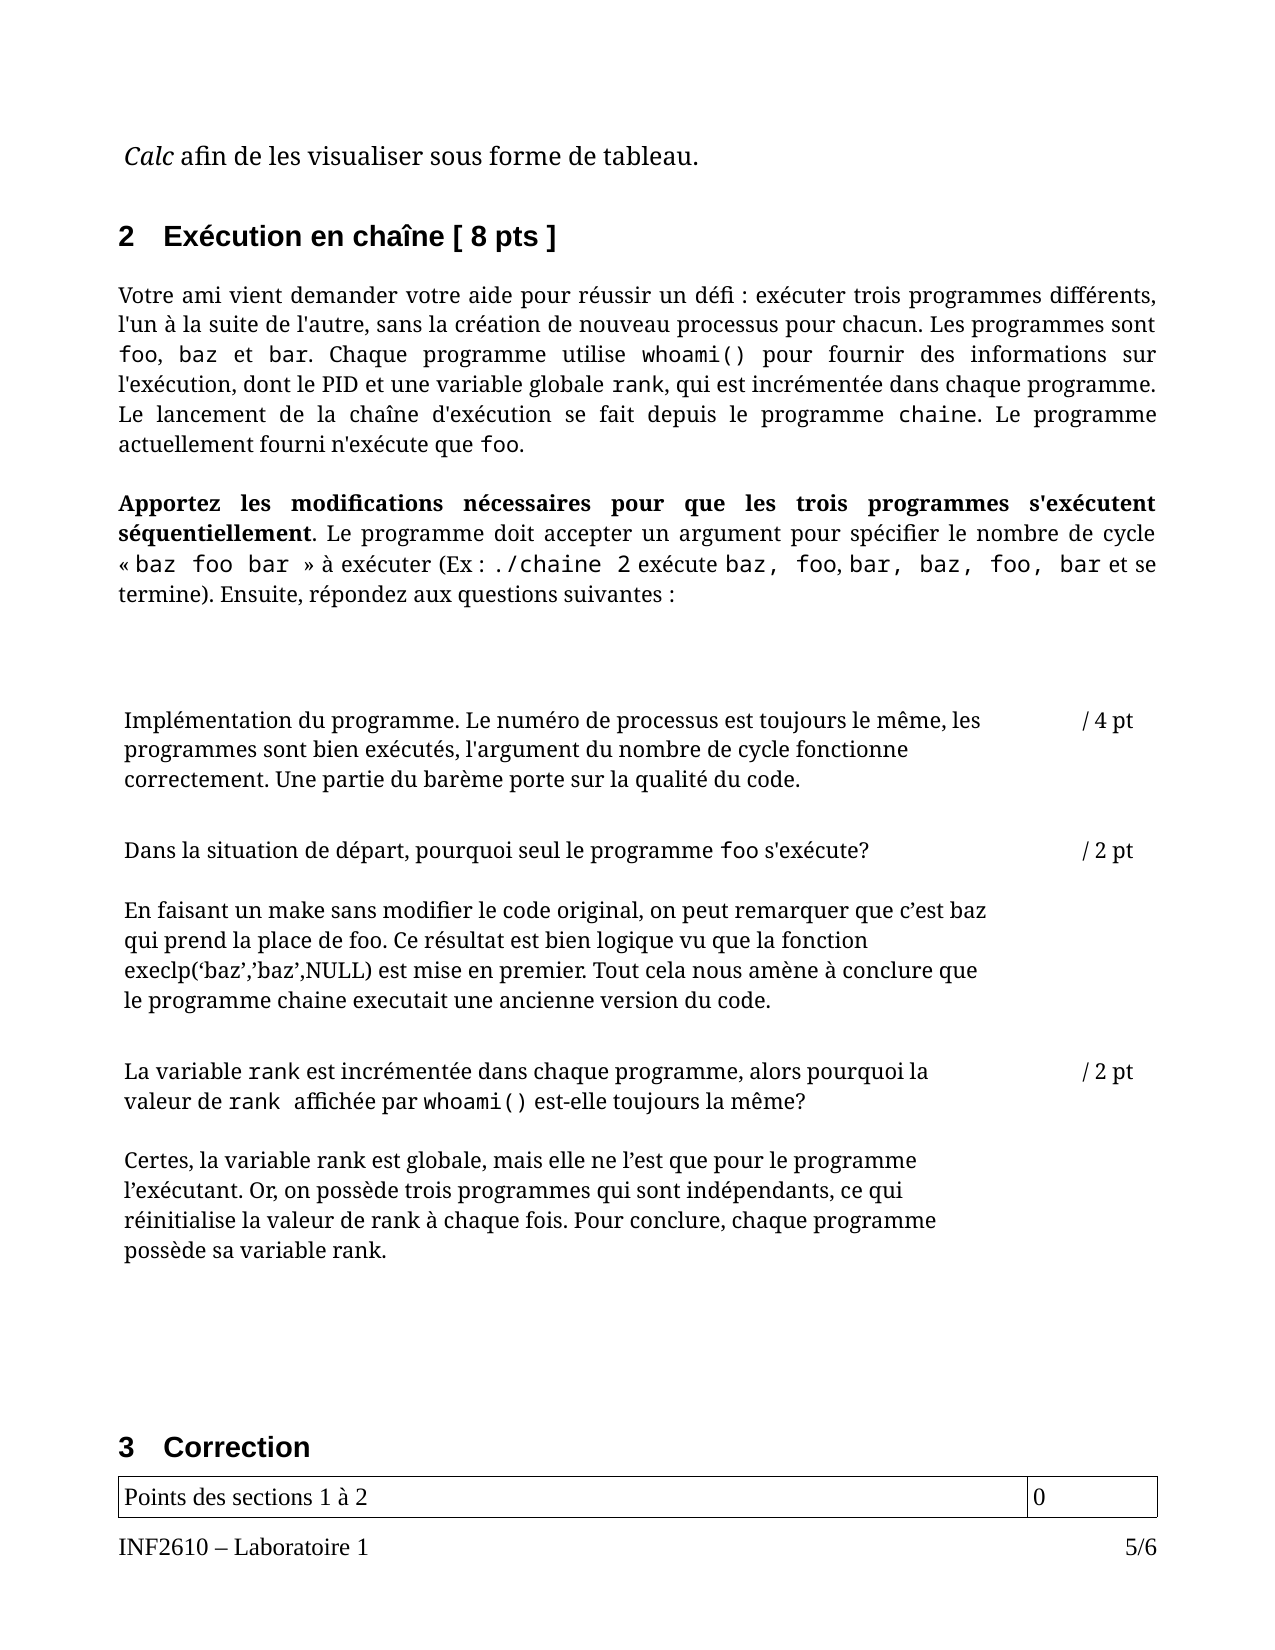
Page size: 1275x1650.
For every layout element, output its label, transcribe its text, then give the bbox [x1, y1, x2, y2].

text Votre ami vient demander votre aide pour réussir un défi : exécuter trois programmes différents, l'un à la suite de l'autre, sans la création de nouveau processus pour chacun. Les programmes sont foo, baz et bar. Chaque programme utilise whoami() pour fournir des informations sur l'exécution, dont le PID et une variable globale rank, qui est incrémentée dans chaque programme. Le lancement de la chaîne d'exécution se fait depuis le programme chaine. Le programme actuellement fourni n'exécute que foo. [118, 280, 1157, 458]
subtitle Exécution en chaîne [ 8 pts ] [118, 219, 1157, 252]
table_header / 4 pt [1077, 684, 1157, 815]
subtitle Correction [118, 1430, 1157, 1463]
table_cell Calc afin de les visualiser sous forme de tableau. [118, 118, 1007, 194]
table_header Implémentation du programme. Le numéro de processus est toujours le même, les programmes sont bien exécutés, l'argument du nombre de cycle fonctionne correctement. Une partie du barème porte sur la qualité du code. [118, 684, 1007, 815]
table_cell [1008, 118, 1077, 194]
table_header 0 [1028, 1477, 1157, 1517]
table_cell [1008, 1035, 1077, 1345]
table_cell Dans la situation de départ, pourquoi seul le programme foo s'exécute? En faisant un make sans modifier le code original, on peut remarquer que c’est baz qui prend la place de foo. Ce résultat est bien logique vu que la fonction execlp(‘baz’,’baz’,NULL) est mise en premier. Tout cela nous amène à conclure que le programme chaine executait une ancienne version du code. [118, 815, 1007, 1035]
text Apportez les modifications nécessaires pour que les trois programmes s'exécutent séquentiellement. Le programme doit accepter un argument pour spécifier le nombre de cycle « baz foo bar » à exécuter (Ex : ./chaine 2 exécute baz, foo, bar, baz, foo, bar et se termine). Ensuite, répondez aux questions suivantes : [118, 488, 1157, 609]
table_header [1008, 684, 1077, 815]
table_cell [1077, 118, 1155, 194]
table_cell [1008, 815, 1077, 1035]
table_header Points des sections 1 à 2 [119, 1477, 1027, 1517]
table_cell / 2 pt [1077, 815, 1157, 1035]
table_cell La variable rank est incrémentée dans chaque programme, alors pourquoi la valeur de rank affichée par whoami() est-elle toujours la même? Certes, la variable rank est globale, mais elle ne l’est que pour le programme l’exécutant. Or, on possède trois programmes qui sont indépendants, ce qui réinitialise la valeur de rank à chaque fois. Pour conclure, chaque programme possède sa variable rank. [118, 1035, 1007, 1345]
table_cell / 2 pt [1077, 1035, 1157, 1345]
